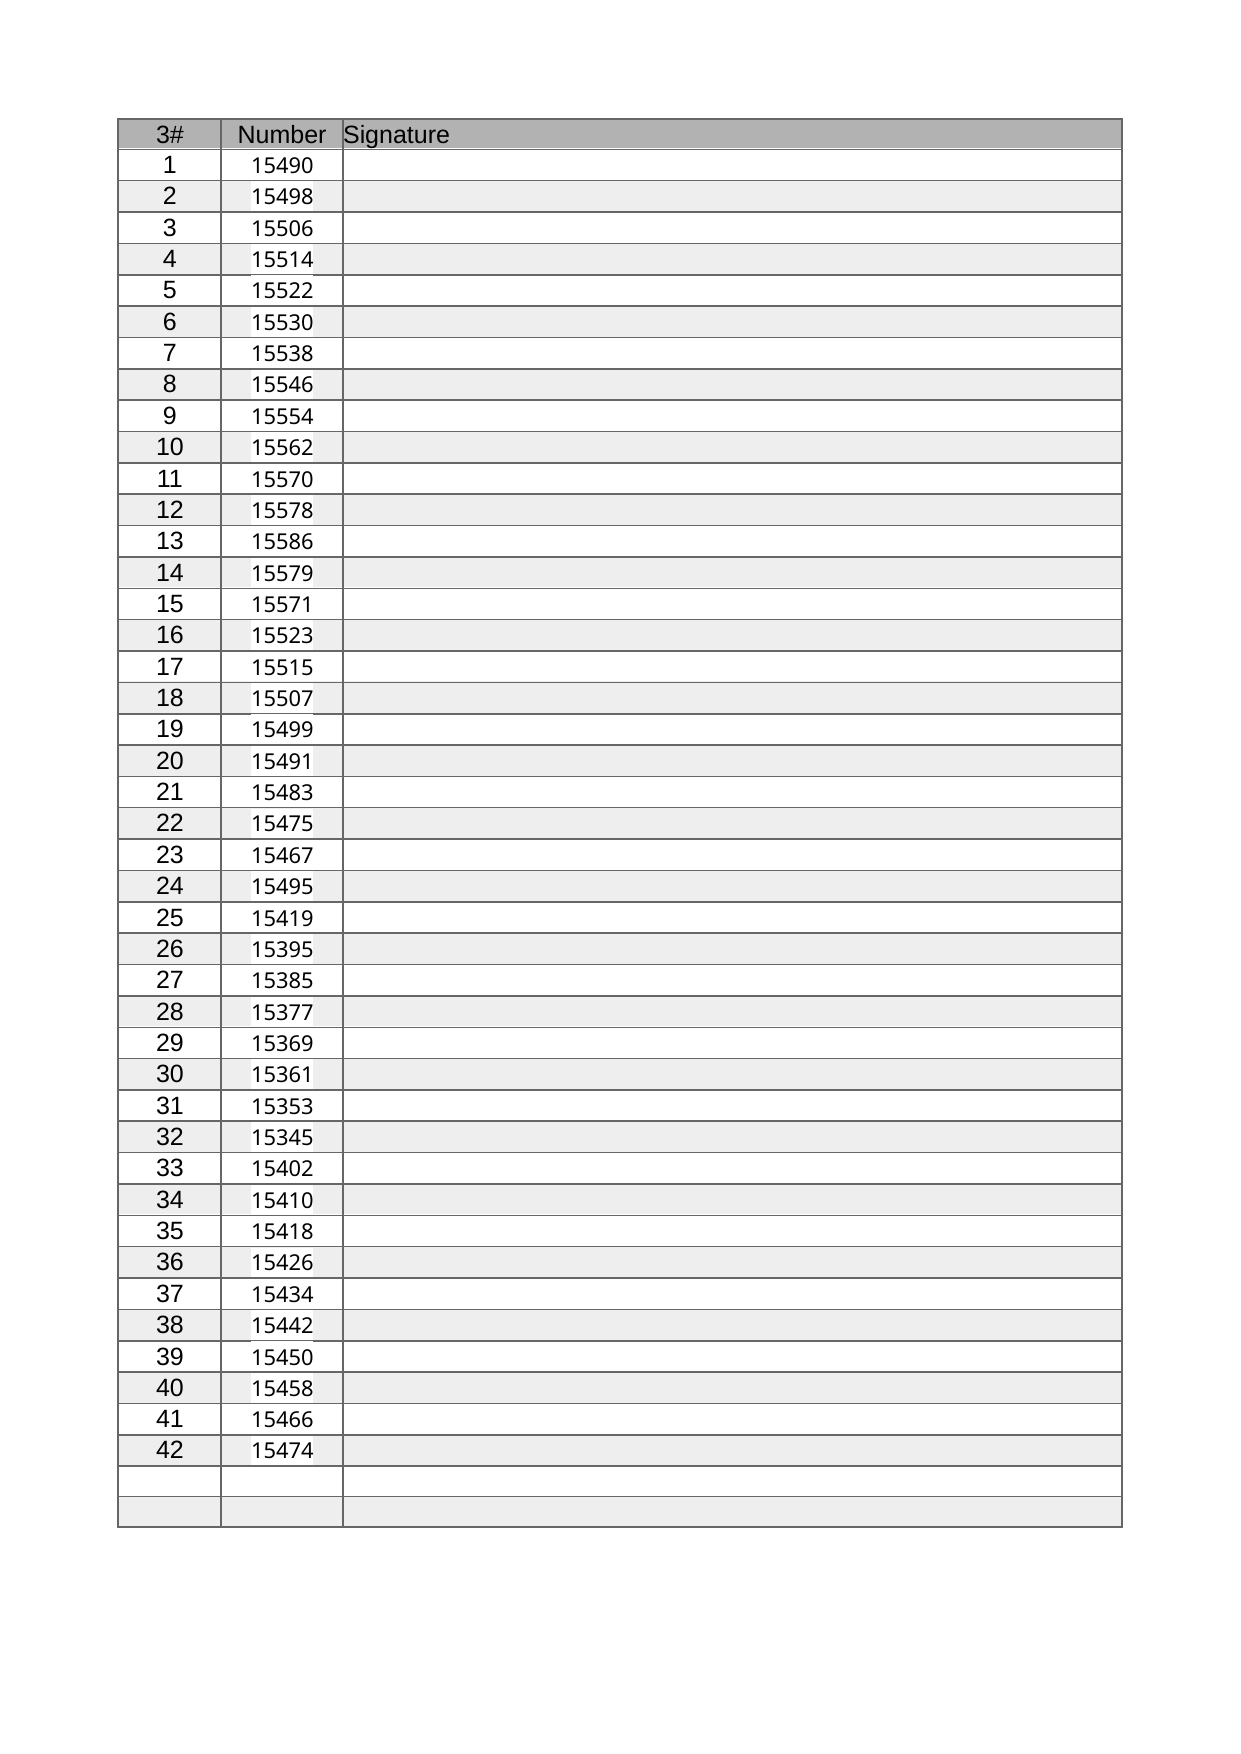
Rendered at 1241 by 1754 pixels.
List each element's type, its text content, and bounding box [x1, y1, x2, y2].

table_cell 22 [119, 808, 220, 838]
table_cell 3 [119, 213, 220, 242]
table_cell [344, 1247, 1121, 1277]
table_cell 15506 [222, 213, 342, 242]
table_cell 41 [119, 1404, 220, 1434]
table_cell [344, 181, 1121, 211]
table_cell [119, 1467, 220, 1496]
table_cell [344, 401, 1121, 431]
table_cell [344, 150, 1121, 180]
table_cell 29 [119, 1028, 220, 1058]
table_cell 18 [119, 683, 220, 713]
table_cell 15385 [222, 965, 342, 995]
table_cell 15491 [222, 746, 342, 776]
table_cell 1 [119, 150, 220, 180]
table_cell 15466 [222, 1404, 342, 1434]
table_cell [344, 997, 1121, 1026]
table_cell 15 [119, 589, 220, 619]
table_cell [344, 1028, 1121, 1058]
table_cell 33 [119, 1153, 220, 1183]
table_cell [344, 965, 1121, 995]
table_cell 19 [119, 715, 220, 744]
table_cell [344, 1467, 1121, 1496]
table_cell [344, 652, 1121, 681]
table_cell 39 [119, 1342, 220, 1371]
table_cell 15458 [222, 1373, 342, 1403]
table_cell 15410 [222, 1185, 342, 1214]
table_cell [344, 1279, 1121, 1308]
table_cell [344, 432, 1121, 462]
table_cell [344, 1122, 1121, 1152]
table_cell 15361 [222, 1059, 342, 1089]
table_cell [344, 244, 1121, 274]
table_cell [344, 746, 1121, 776]
table_cell 15586 [222, 526, 342, 556]
table_cell [344, 1185, 1121, 1214]
table_cell [344, 1310, 1121, 1340]
table_cell 15490 [222, 150, 342, 180]
table_cell 15579 [222, 558, 342, 587]
table_cell 15369 [222, 1028, 342, 1058]
table_cell 28 [119, 997, 220, 1026]
table_cell 15498 [222, 181, 342, 211]
table_cell [344, 715, 1121, 744]
table_cell 8 [119, 370, 220, 399]
table_cell 15434 [222, 1279, 342, 1308]
table_cell 15546 [222, 370, 342, 399]
table_cell 15562 [222, 432, 342, 462]
table_cell [344, 808, 1121, 838]
table_cell [344, 871, 1121, 901]
table_cell 15499 [222, 715, 342, 744]
table_cell 20 [119, 746, 220, 776]
table_cell 15402 [222, 1153, 342, 1183]
table_cell 11 [119, 464, 220, 493]
table_cell 25 [119, 903, 220, 932]
table_cell 14 [119, 558, 220, 587]
table_cell 34 [119, 1185, 220, 1214]
table_cell [344, 1404, 1121, 1434]
table_cell 15467 [222, 840, 342, 869]
table_cell 15530 [222, 307, 342, 337]
table_cell 17 [119, 652, 220, 681]
table_cell 15515 [222, 652, 342, 681]
table_header Signature [344, 120, 1121, 148]
table_cell 15450 [222, 1342, 342, 1371]
table_cell 15475 [222, 808, 342, 838]
table_cell [222, 1497, 342, 1526]
table_cell 15554 [222, 401, 342, 431]
table_cell 5 [119, 276, 220, 305]
table_cell [344, 1059, 1121, 1089]
table_header 3# [119, 120, 220, 148]
table_cell 37 [119, 1279, 220, 1308]
table_cell 6 [119, 307, 220, 337]
table_cell [344, 558, 1121, 587]
table_cell [344, 213, 1121, 242]
table_cell [344, 840, 1121, 869]
table_cell [344, 1373, 1121, 1403]
table_cell 15522 [222, 276, 342, 305]
table_cell 13 [119, 526, 220, 556]
table_cell 15571 [222, 589, 342, 619]
table_cell [344, 1342, 1121, 1371]
table_cell 36 [119, 1247, 220, 1277]
table_cell 9 [119, 401, 220, 431]
table_cell 24 [119, 871, 220, 901]
table_cell [344, 1216, 1121, 1246]
table_cell [344, 370, 1121, 399]
table_cell 15523 [222, 620, 342, 650]
table_cell 16 [119, 620, 220, 650]
table_cell 15538 [222, 338, 342, 368]
table_cell 15474 [222, 1436, 342, 1465]
table_cell 15578 [222, 495, 342, 525]
table_cell [344, 683, 1121, 713]
table_cell 31 [119, 1091, 220, 1120]
table_cell 15395 [222, 934, 342, 964]
table_cell 15419 [222, 903, 342, 932]
table_cell 30 [119, 1059, 220, 1089]
table_cell [344, 1153, 1121, 1183]
table_cell 12 [119, 495, 220, 525]
table_header Number [222, 120, 342, 148]
table_cell 15495 [222, 871, 342, 901]
table_cell [344, 307, 1121, 337]
table_cell [344, 495, 1121, 525]
table_cell [344, 464, 1121, 493]
table_cell [344, 934, 1121, 964]
table_cell 23 [119, 840, 220, 869]
table_cell 32 [119, 1122, 220, 1152]
table_cell [119, 1497, 220, 1526]
table_cell 15426 [222, 1247, 342, 1277]
table_cell [344, 276, 1121, 305]
table_cell 42 [119, 1436, 220, 1465]
table_cell 21 [119, 777, 220, 807]
table_cell [344, 777, 1121, 807]
table_cell [344, 338, 1121, 368]
table_cell 15418 [222, 1216, 342, 1246]
table_cell 15442 [222, 1310, 342, 1340]
table_cell 35 [119, 1216, 220, 1246]
table_cell [344, 1091, 1121, 1120]
table_cell 2 [119, 181, 220, 211]
table_cell 10 [119, 432, 220, 462]
table_cell 40 [119, 1373, 220, 1403]
table_cell [344, 903, 1121, 932]
table_cell 38 [119, 1310, 220, 1340]
table_cell [344, 620, 1121, 650]
table_cell [344, 526, 1121, 556]
table_cell 7 [119, 338, 220, 368]
table_cell [344, 589, 1121, 619]
table_cell 15353 [222, 1091, 342, 1120]
table_cell 15345 [222, 1122, 342, 1152]
table_cell 15507 [222, 683, 342, 713]
table_cell 15570 [222, 464, 342, 493]
table_cell 26 [119, 934, 220, 964]
table_cell [344, 1497, 1121, 1526]
table_cell 15514 [222, 244, 342, 274]
table_cell 4 [119, 244, 220, 274]
table_cell 15483 [222, 777, 342, 807]
table_cell [222, 1467, 342, 1496]
table_cell [344, 1436, 1121, 1465]
table_cell 27 [119, 965, 220, 995]
table_cell 15377 [222, 997, 342, 1026]
